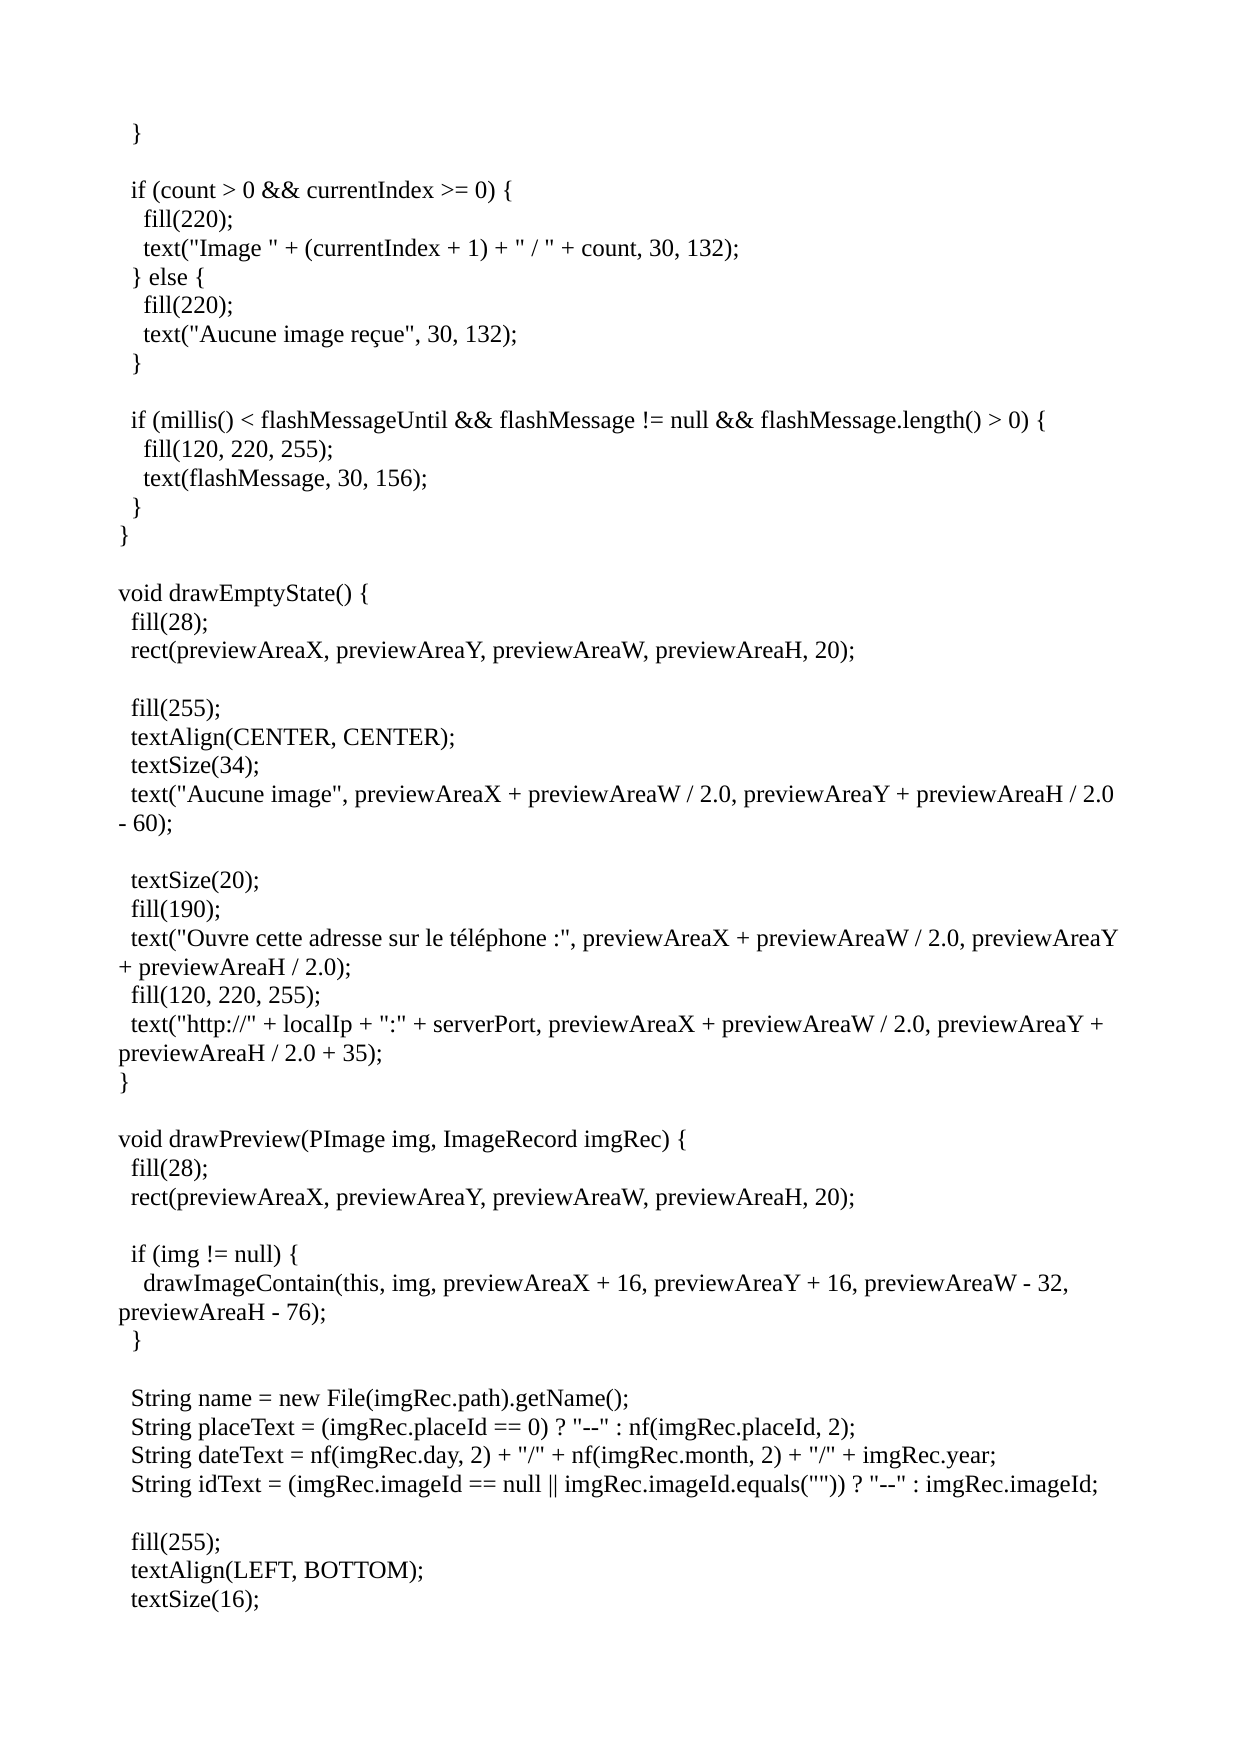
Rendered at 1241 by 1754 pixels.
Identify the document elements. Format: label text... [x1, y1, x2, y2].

text fill(255); [118, 693, 1122, 722]
text fill(220); [118, 204, 1122, 233]
text fill(120, 220, 255); [118, 434, 1122, 463]
text textSize(16); [118, 1584, 1122, 1613]
text } [118, 1067, 1122, 1096]
text fill(28); [118, 1153, 1122, 1182]
text } [118, 118, 1122, 147]
text String name = new File(imgRec.path).getName(); [118, 1383, 1122, 1412]
text } [118, 492, 1122, 521]
text text("Image " + (currentIndex + 1) + " / " + count, 30, 132); [118, 233, 1122, 262]
text void drawPreview(PImage img, ImageRecord imgRec) { [118, 1124, 1122, 1153]
text fill(220); [118, 291, 1122, 319]
text text("Aucune image", previewAreaX + previewAreaW / 2.0, previewAreaY + previewAreaH / 2.0 - 60); [118, 779, 1122, 837]
text rect(previewAreaX, previewAreaY, previewAreaW, previewAreaH, 20); [118, 636, 1122, 664]
text if (millis() < flashMessageUntil && flashMessage != null && flashMessage.length() > 0) { [118, 406, 1122, 434]
text fill(190); [118, 894, 1122, 923]
text textSize(34); [118, 751, 1122, 779]
text text("Aucune image reçue", 30, 132); [118, 319, 1122, 348]
text textSize(20); [118, 866, 1122, 894]
text } else { [118, 262, 1122, 291]
text fill(120, 220, 255); [118, 981, 1122, 1009]
text text("Ouvre cette adresse sur le téléphone :", previewAreaX + previewAreaW / 2.0, previewAreaY + previewAreaH / 2.0); [118, 923, 1122, 981]
text rect(previewAreaX, previewAreaY, previewAreaW, previewAreaH, 20); [118, 1182, 1122, 1211]
text } [118, 521, 1122, 549]
text fill(28); [118, 607, 1122, 636]
text text(flashMessage, 30, 156); [118, 463, 1122, 492]
text void drawEmptyState() { [118, 578, 1122, 607]
text if (img != null) { [118, 1239, 1122, 1268]
text } [118, 348, 1122, 377]
text } [118, 1326, 1122, 1354]
text drawImageContain(this, img, previewAreaX + 16, previewAreaY + 16, previewAreaW - 32, previewAreaH - 76); [118, 1268, 1122, 1326]
text textAlign(LEFT, BOTTOM); [118, 1556, 1122, 1584]
text fill(255); [118, 1527, 1122, 1556]
text String placeText = (imgRec.placeId == 0) ? "--" : nf(imgRec.placeId, 2); [118, 1412, 1122, 1441]
text String dateText = nf(imgRec.day, 2) + "/" + nf(imgRec.month, 2) + "/" + imgRec.year; [118, 1441, 1122, 1469]
text textAlign(CENTER, CENTER); [118, 722, 1122, 751]
text text("http://" + localIp + ":" + serverPort, previewAreaX + previewAreaW / 2.0, previewAreaY + previewAreaH / 2.0 + 35); [118, 1009, 1122, 1067]
text String idText = (imgRec.imageId == null || imgRec.imageId.equals("")) ? "--" : imgRec.imageId; [118, 1469, 1122, 1498]
text if (count > 0 && currentIndex >= 0) { [118, 176, 1122, 204]
